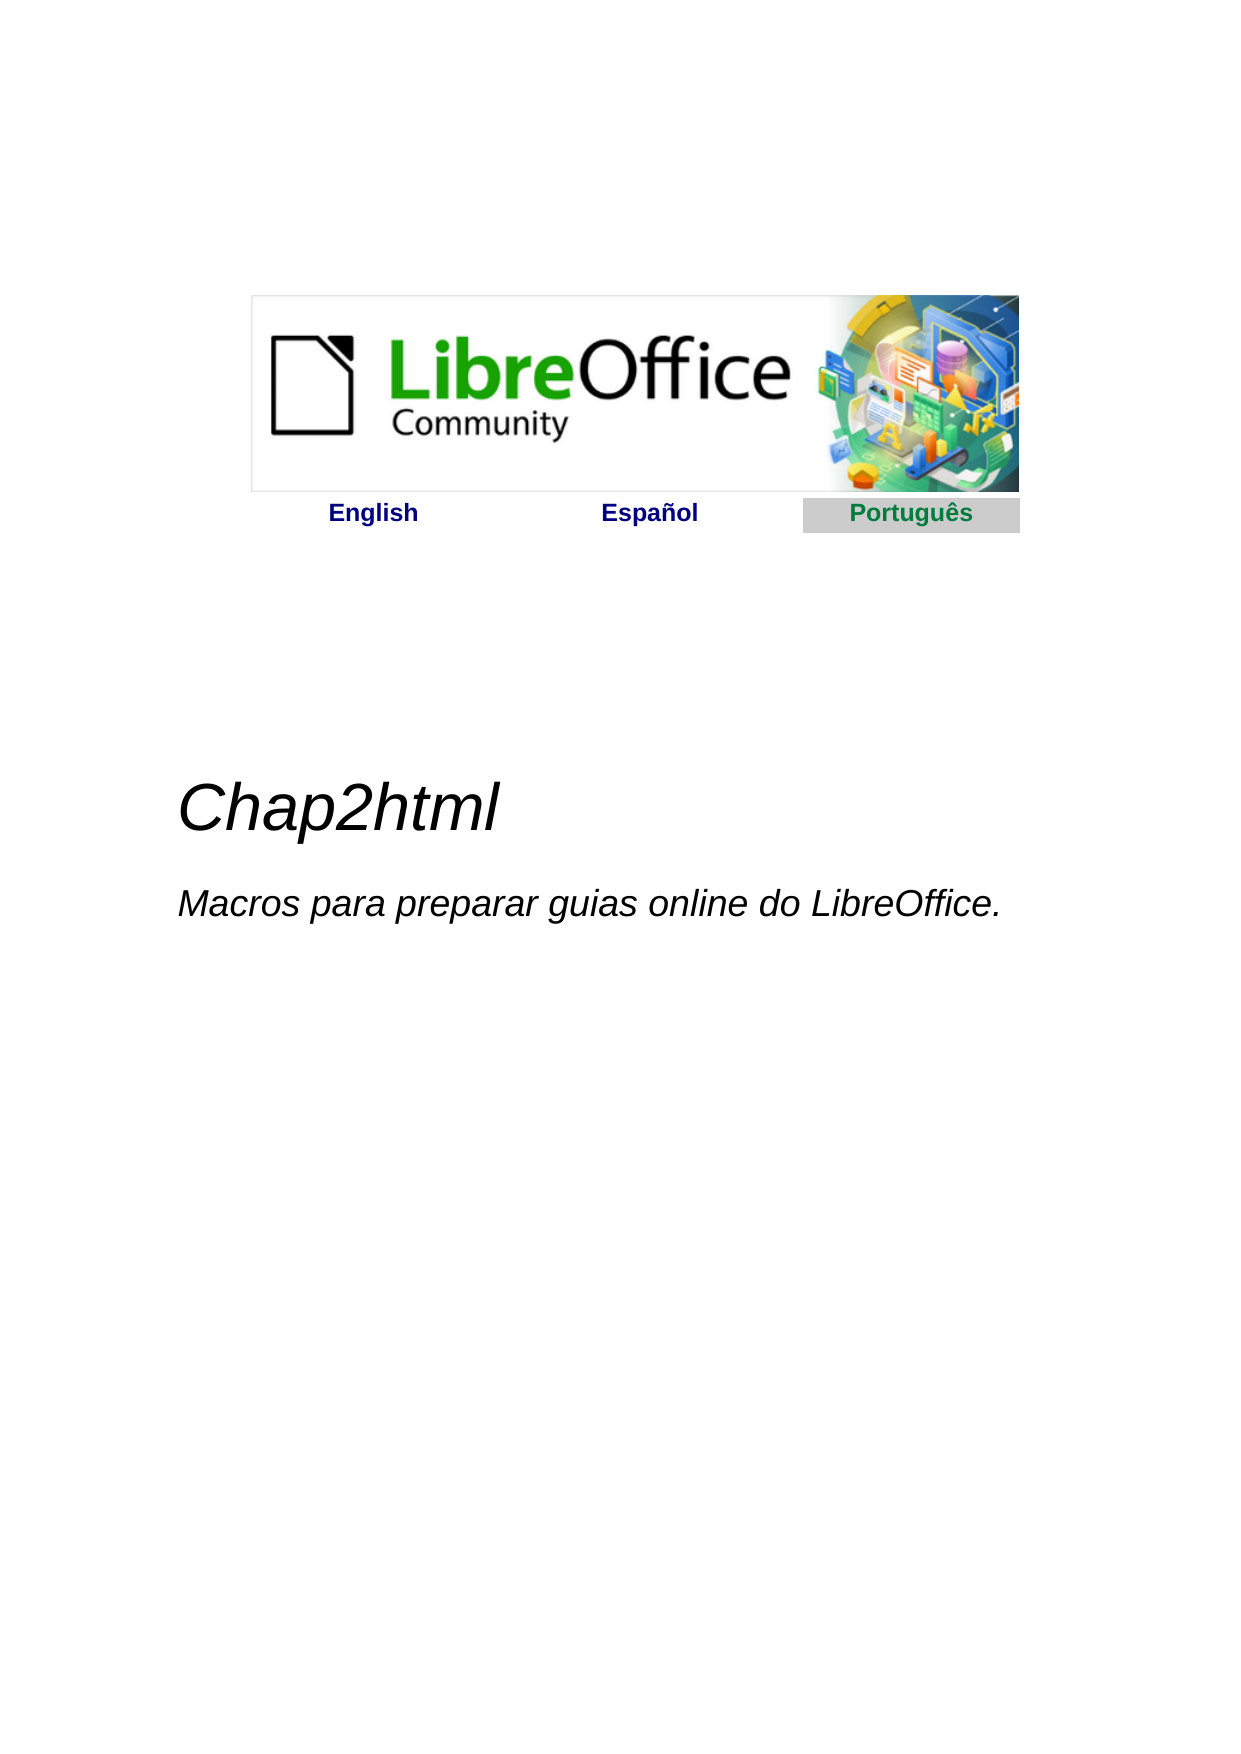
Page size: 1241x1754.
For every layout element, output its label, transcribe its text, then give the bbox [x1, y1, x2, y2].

picture [251, 295, 1019, 492]
table_header Español [497, 498, 802, 533]
title Chap2html [177, 768, 1093, 844]
subtitle Macros para preparar guias online do LibreOffice. [177, 882, 1093, 925]
table_header English [250, 498, 497, 533]
table_header Português [803, 498, 1020, 533]
